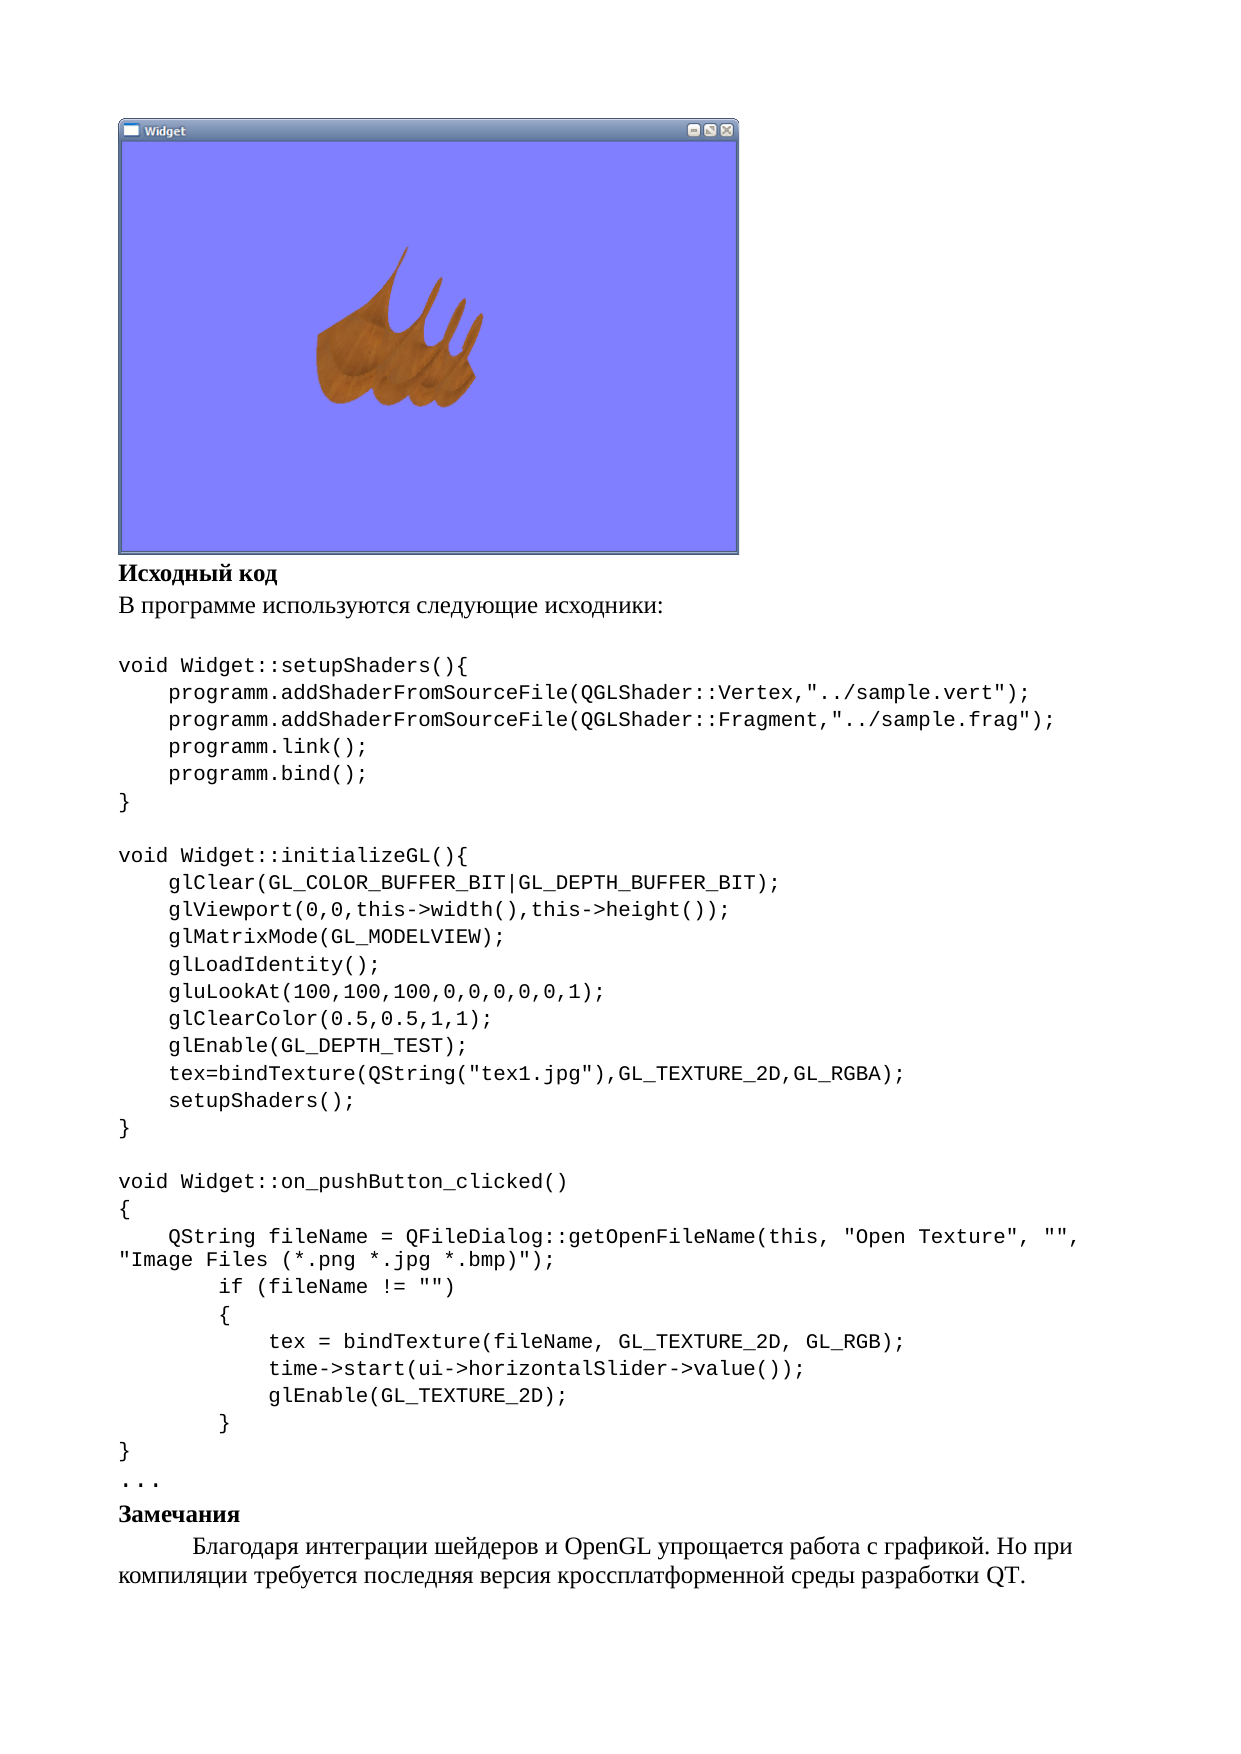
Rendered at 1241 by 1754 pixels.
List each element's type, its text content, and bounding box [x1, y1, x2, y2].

text programm.addShaderFromSourceFile(QGLShader::Fragment,"../sample.frag"); [118, 709, 1122, 733]
text { [118, 1198, 1122, 1222]
text void Widget::setupShaders(){ [118, 655, 1122, 678]
text if (fileName != "") [118, 1276, 1122, 1300]
text programm.addShaderFromSourceFile(QGLShader::Vertex,"../sample.vert"); [118, 682, 1122, 706]
text glClear(GL_COLOR_BUFFER_BIT|GL_DEPTH_BUFFER_BIT); [118, 872, 1122, 896]
text Благодаря интеграции шейдеров и OpenGL упрощается работа с графикой. Но при компиляции требуется последняя версия кроссплатформенной среды разработки QT. [118, 1531, 1122, 1588]
picture [118, 118, 740, 555]
text tex = bindTexture(fileName, GL_TEXTURE_2D, GL_RGB); [118, 1331, 1122, 1354]
text time->start(ui->horizontalSlider->value()); [118, 1358, 1122, 1382]
text glViewport(0,0,this->width(),this->height()); [118, 899, 1122, 923]
text glEnable(GL_DEPTH_TEST); [118, 1035, 1122, 1059]
text } [118, 1412, 1122, 1436]
text setupShaders(); [118, 1090, 1122, 1113]
text { [118, 1304, 1122, 1327]
text Исходный код [118, 558, 1122, 587]
text glLoadIdentity(); [118, 954, 1122, 977]
text programm.bind(); [118, 763, 1122, 787]
text В программе используются следующие исходники: [118, 590, 1122, 619]
text glClearColor(0.5,0.5,1,1); [118, 1008, 1122, 1032]
text tex=bindTexture(QString("tex1.jpg"),GL_TEXTURE_2D,GL_RGBA); [118, 1062, 1122, 1086]
text ... [118, 1467, 1122, 1495]
text } [118, 791, 1122, 814]
text gluLookAt(100,100,100,0,0,0,0,0,1); [118, 981, 1122, 1004]
text void Widget::on_pushButton_clicked() [118, 1171, 1122, 1195]
text glEnable(GL_TEXTURE_2D); [118, 1385, 1122, 1409]
text } [118, 1439, 1122, 1463]
text } [118, 1117, 1122, 1141]
text void Widget::initializeGL(){ [118, 845, 1122, 869]
text QString fileName = QFileDialog::getOpenFileName(this, "Open Texture", "", "Image Files (*.png *.jpg *.bmp)"); [118, 1226, 1122, 1273]
text programm.link(); [118, 736, 1122, 760]
text Замечания [118, 1499, 1122, 1527]
text glMatrixMode(GL_MODELVIEW); [118, 927, 1122, 950]
